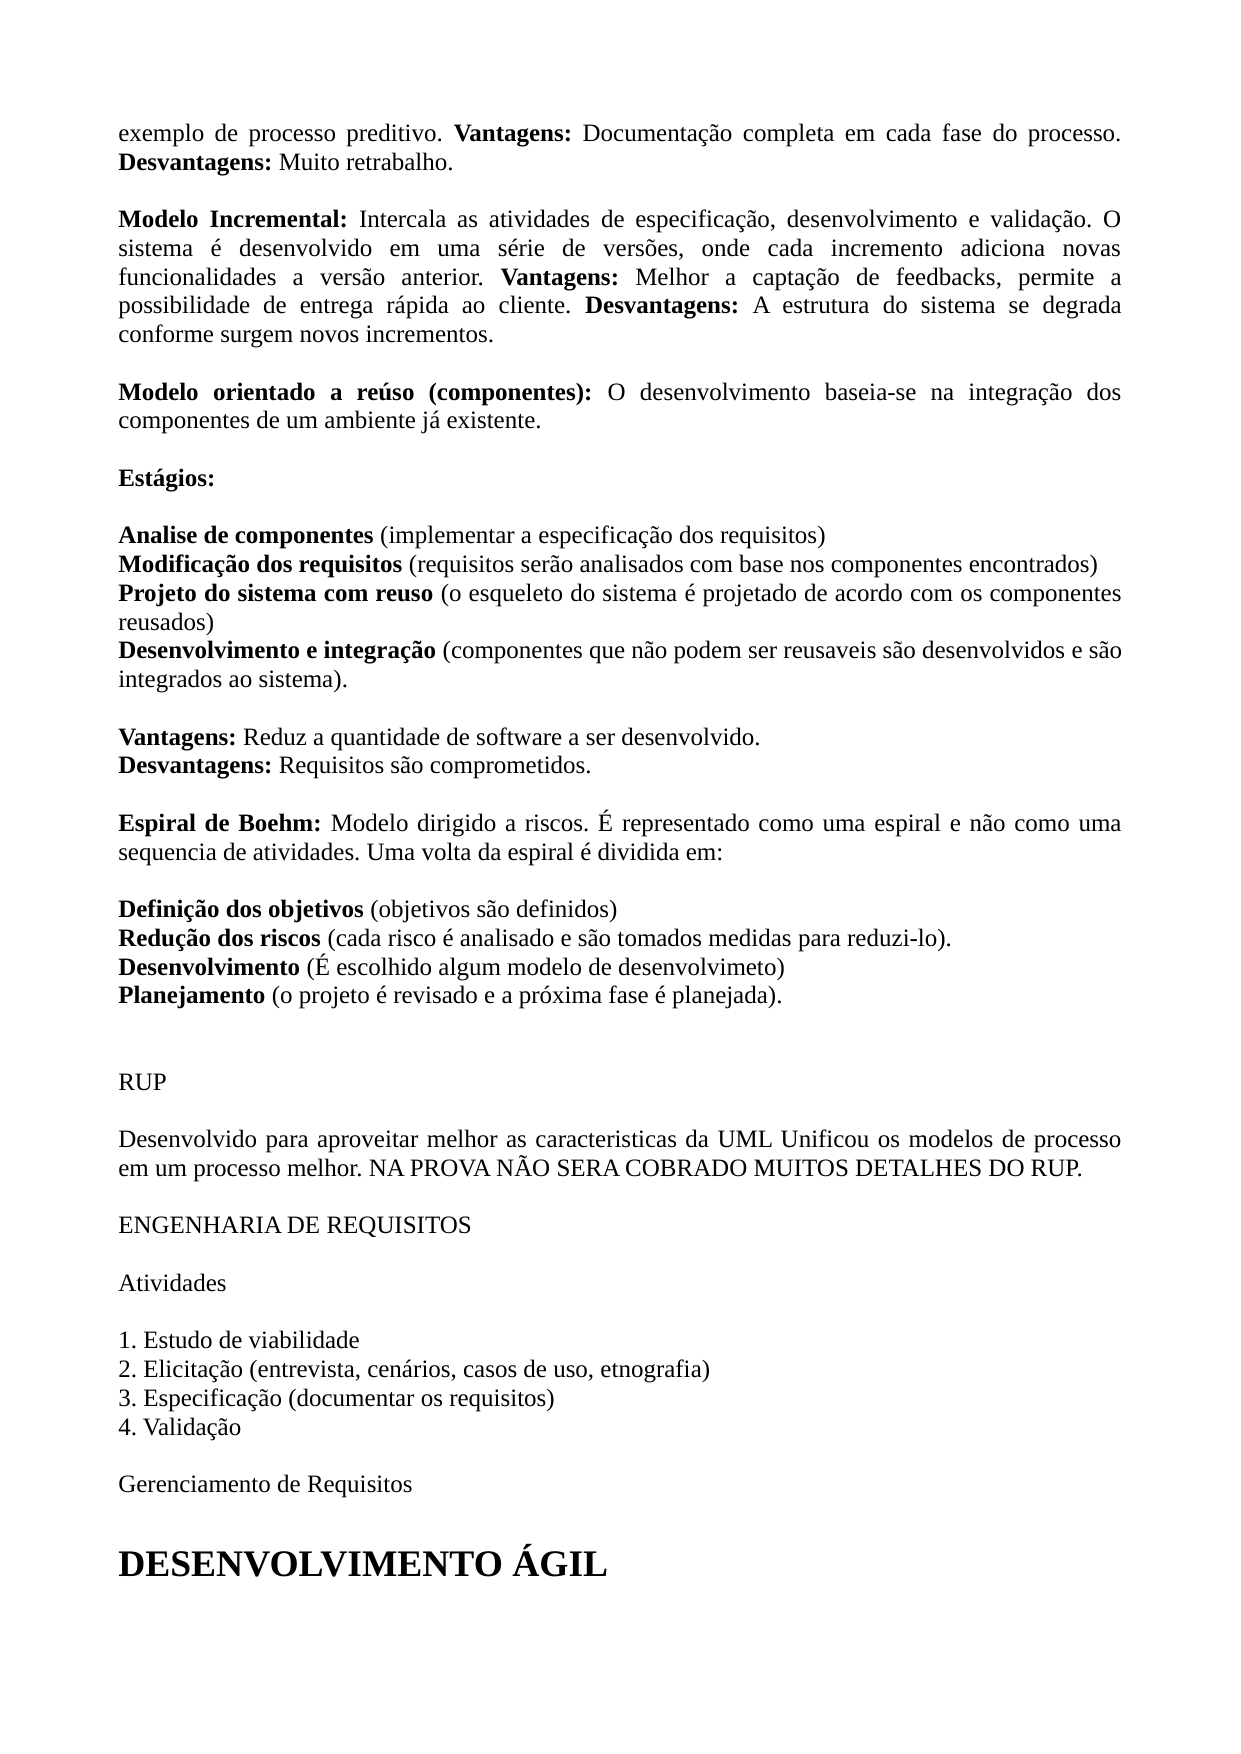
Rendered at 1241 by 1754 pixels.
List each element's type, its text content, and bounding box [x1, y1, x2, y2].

text Desenvolvimento e integração (componentes que não podem ser reusaveis são desenvolvidos e são integrados ao sistema). [118, 636, 1122, 693]
text 2. Elicitação (entrevista, cenários, casos de uso, etnografia) [118, 1354, 1122, 1383]
text Modelo Incremental: Intercala as atividades de especificação, desenvolvimento e validação. O sistema é desenvolvido em uma série de versões, onde cada incremento adiciona novas funcionalidades a versão anterior. Vantagens: Melhor a captação de feedbacks, permite a possibilidade de entrega rápida ao cliente. Desvantagens: A estrutura do sistema se degrada conforme surgem novos incrementos. [118, 204, 1122, 348]
text Planejamento (o projeto é revisado e a próxima fase é planejada). [118, 981, 1122, 1009]
text Desenvolvido para aproveitar melhor as caracteristicas da UML Unificou os modelos de processo em um processo melhor. NA PROVA NÃO SERA COBRADO MUITOS DETALHES DO RUP. [118, 1124, 1122, 1182]
text Gerenciamento de Requisitos [118, 1469, 1122, 1498]
text DESENVOLVIMENTO ÁGIL [118, 1541, 1122, 1584]
text Espiral de Boehm: Modelo dirigido a riscos. É representado como uma espiral e não como uma sequencia de atividades. Uma volta da espiral é dividida em: [118, 808, 1122, 866]
text Desvantagens: Requisitos são comprometidos. [118, 751, 1122, 779]
text Analise de componentes (implementar a especificação dos requisitos) [118, 521, 1122, 549]
text Projeto do sistema com reuso (o esqueleto do sistema é projetado de acordo com os componentes reusados) [118, 578, 1122, 636]
text 3. Especificação (documentar os requisitos) [118, 1383, 1122, 1412]
text Redução dos riscos (cada risco é analisado e são tomados medidas para reduzi-lo). [118, 923, 1122, 952]
text Atividades [118, 1268, 1122, 1297]
text Estágios: [118, 463, 1122, 521]
text 4. Validação [118, 1412, 1122, 1441]
text Definição dos objetivos (objetivos são definidos) [118, 894, 1122, 923]
text Modelo orientado a reúso (componentes): O desenvolvimento baseia-se na integração dos componentes de um ambiente já existente. [118, 377, 1122, 434]
text Desenvolvimento (É escolhido algum modelo de desenvolvimeto) [118, 952, 1122, 981]
text ENGENHARIA DE REQUISITOS [118, 1211, 1122, 1239]
text Modificação dos requisitos (requisitos serão analisados com base nos componentes encontrados) [118, 549, 1122, 578]
text RUP [118, 1067, 1122, 1096]
text Vantagens: Reduz a quantidade de software a ser desenvolvido. [118, 722, 1122, 751]
text 1. Estudo de viabilidade [118, 1326, 1122, 1354]
text exemplo de processo preditivo. Vantagens: Documentação completa em cada fase do processo. Desvantagens: Muito retrabalho. [118, 118, 1122, 176]
